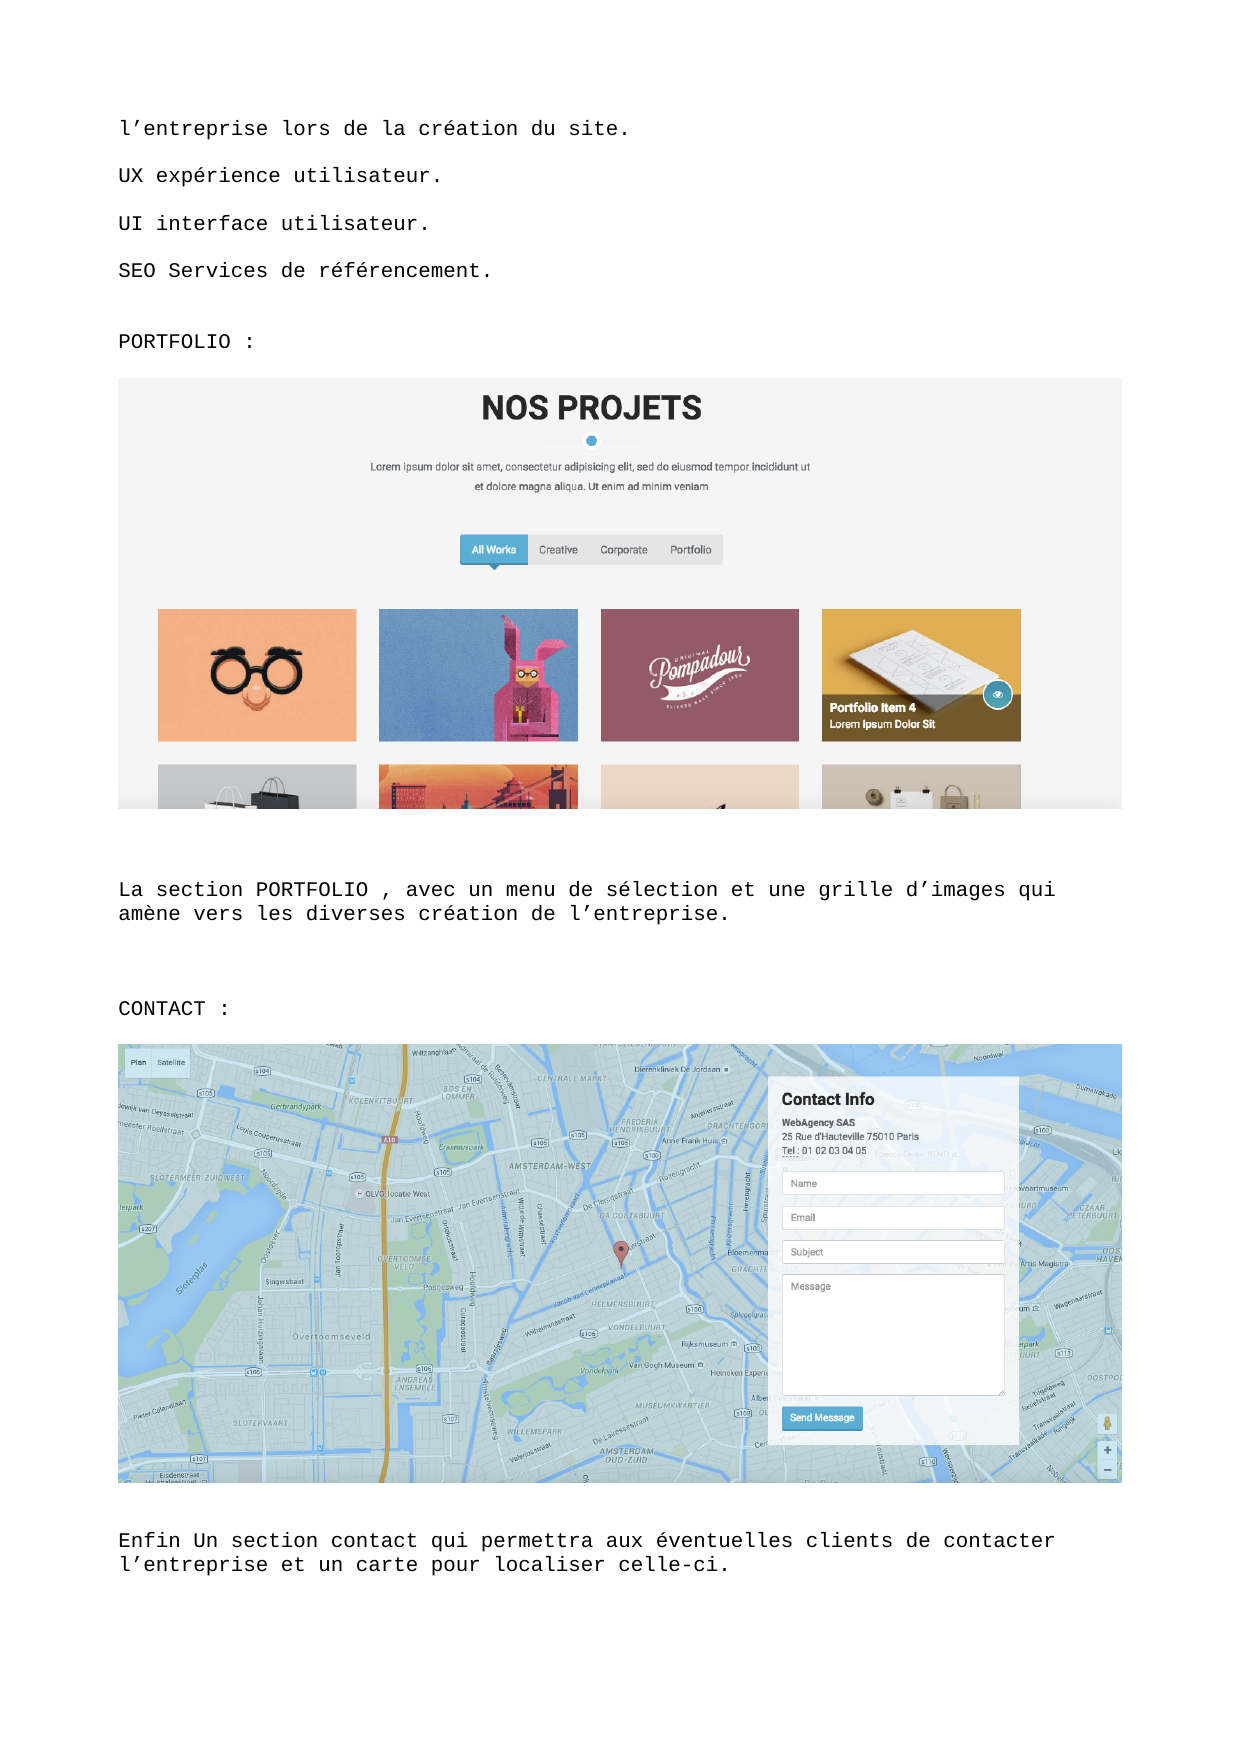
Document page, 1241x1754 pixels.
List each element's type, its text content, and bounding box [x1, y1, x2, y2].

text PORTFOLIO : [118, 331, 1122, 354]
text l’entreprise lors de la création du site. [118, 118, 1122, 142]
picture [118, 378, 1123, 809]
text UI interface utilisateur. [118, 213, 1122, 236]
text Enfin Un section contact qui permettra aux éventuelles clients de contacter l’entreprise et un carte pour localiser celle-ci. [118, 1530, 1122, 1577]
text UX expérience utilisateur. [118, 165, 1122, 189]
text CONTACT : [118, 997, 1122, 1021]
text La section PORTFOLIO , avec un menu de sélection et une grille d’images qui amène vers les diverses création de l’entreprise. [118, 879, 1122, 927]
picture [118, 1044, 1123, 1483]
text SEO Services de référencement. [118, 260, 1122, 284]
